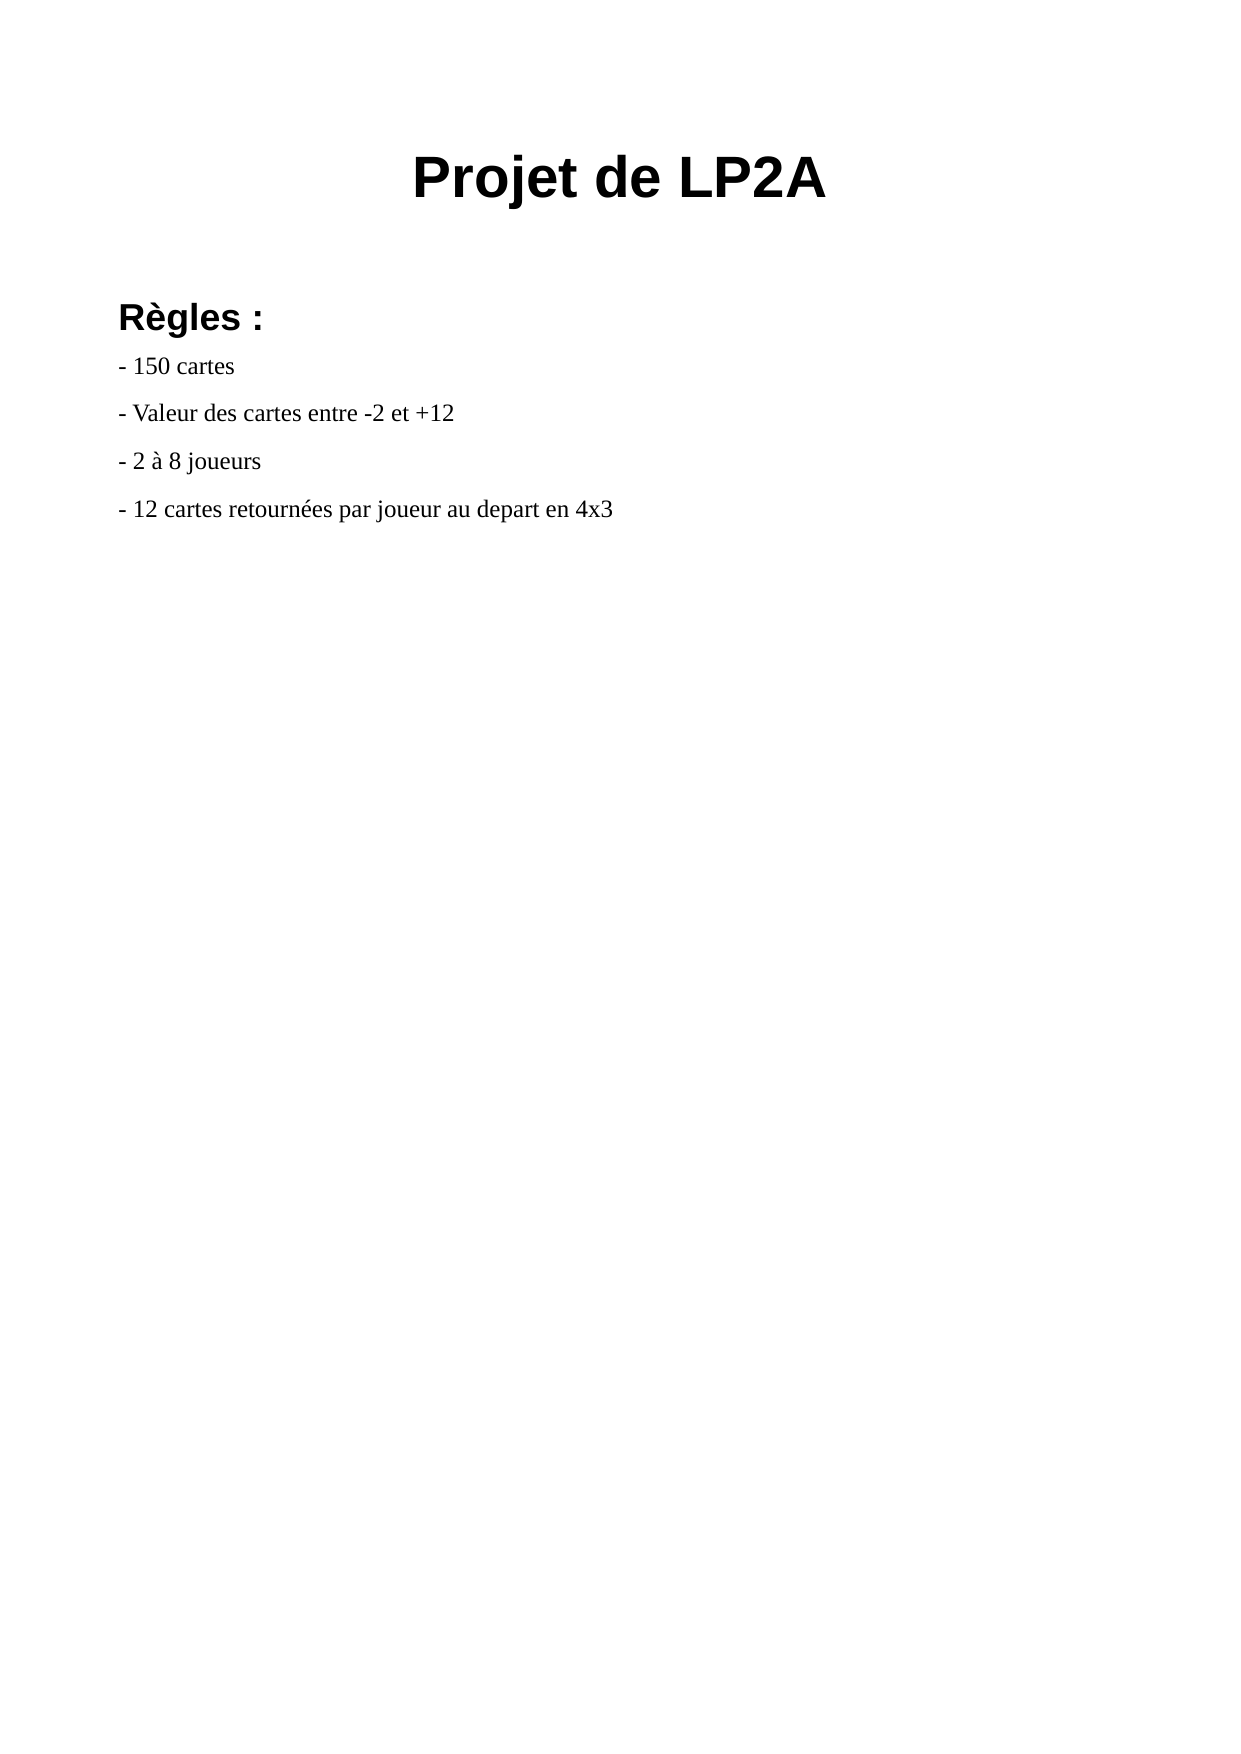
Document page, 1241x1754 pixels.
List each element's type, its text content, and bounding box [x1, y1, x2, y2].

subtitle Règles : [118, 295, 1122, 338]
text - Valeur des cartes entre -2 et +12 [118, 398, 1122, 427]
text - 12 cartes retournées par joueur au depart en 4x3 [118, 494, 1122, 522]
title Projet de LP2A [118, 143, 1122, 210]
text - 150 cartes [118, 351, 1122, 380]
text - 2 à 8 joueurs [118, 446, 1122, 475]
